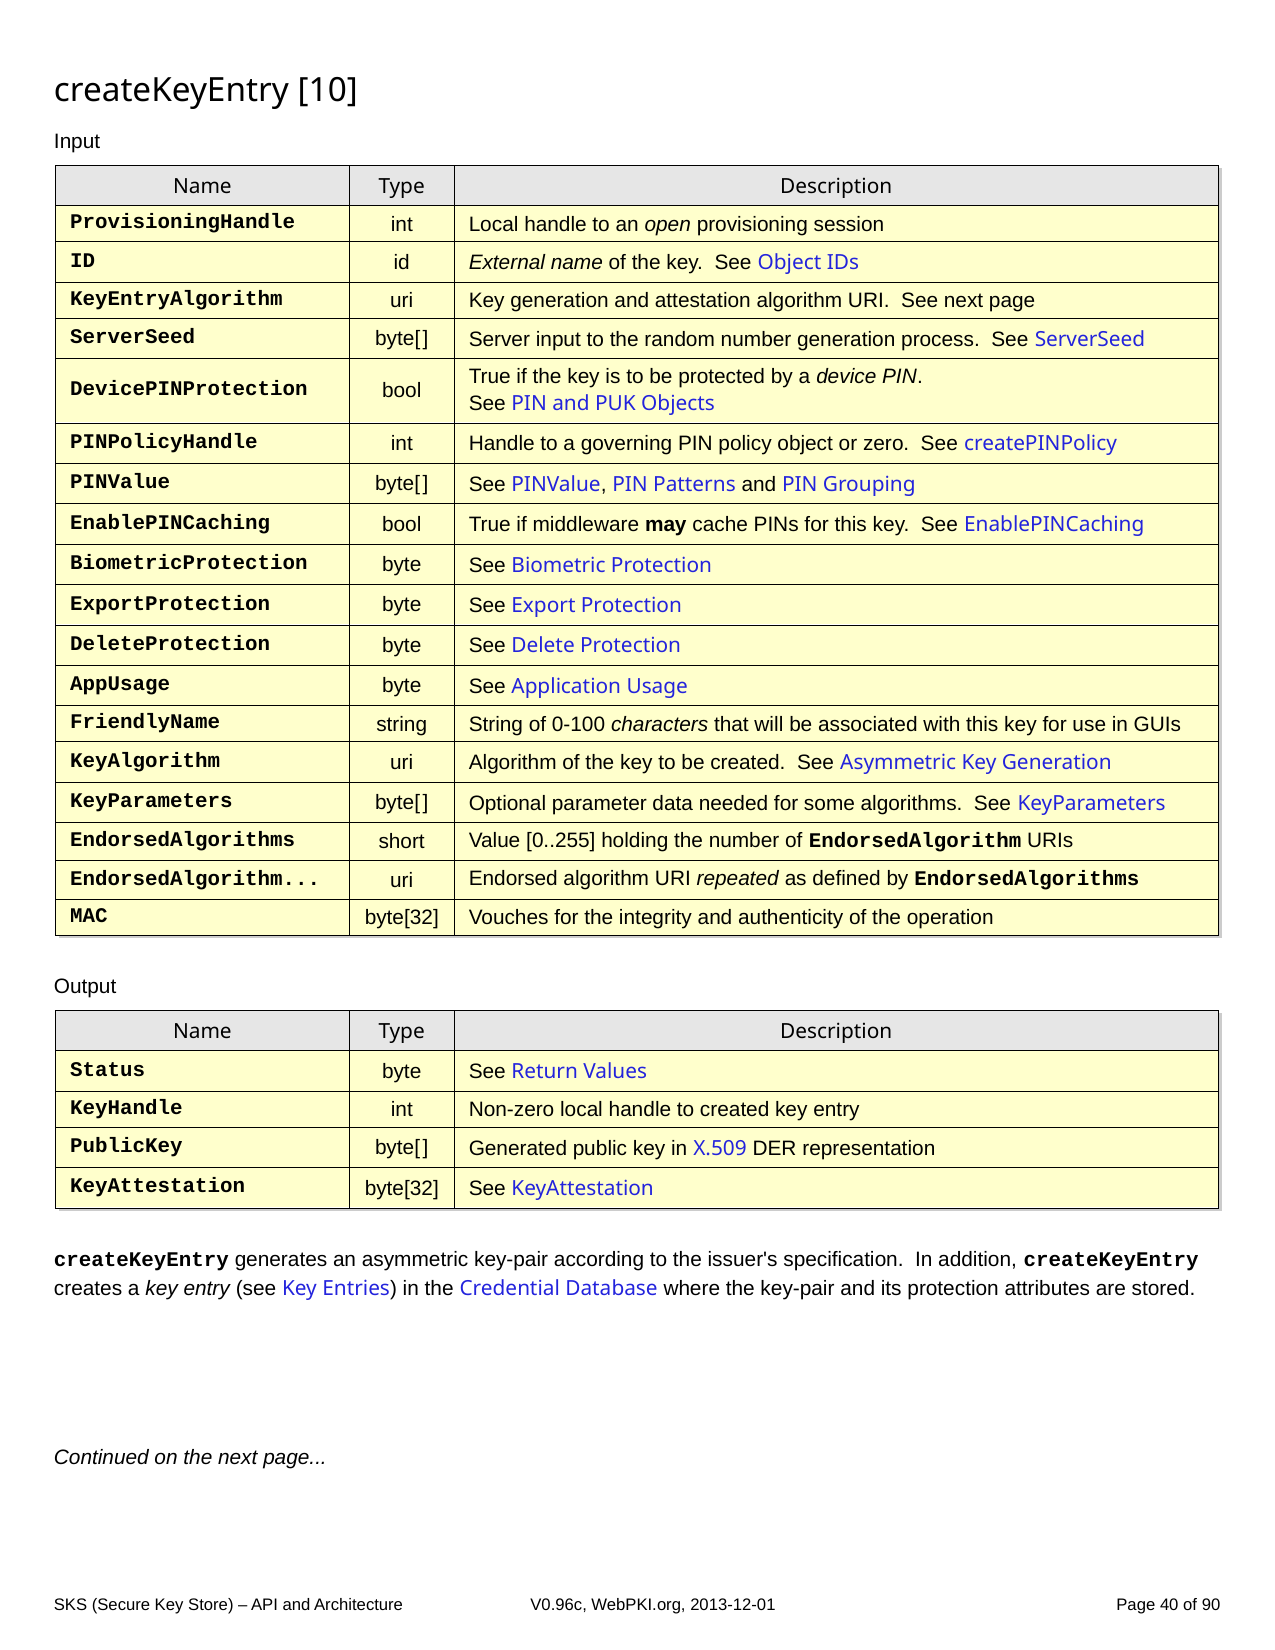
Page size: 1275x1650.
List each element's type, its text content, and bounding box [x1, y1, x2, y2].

table_cell External name of the key. See Object IDs [455, 242, 1218, 282]
subtitle createKeyEntry [10] [54, 66, 1221, 111]
table_cell ServerSeed [56, 319, 349, 358]
table_cell id [350, 242, 454, 282]
table_cell AppUsage [56, 666, 349, 705]
table_cell See Application Usage [455, 666, 1218, 705]
table_cell byte⁮[ ] [350, 783, 454, 822]
table_cell DeleteProtection [56, 626, 349, 665]
table_cell byte⁮[32] [350, 1168, 454, 1207]
table_cell short [350, 823, 454, 860]
text Continued on the next page... [54, 1444, 1221, 1468]
table_cell string [350, 706, 454, 741]
table_cell ProvisioningHandle [56, 206, 349, 241]
table_cell EndorsedAlgorithms [56, 823, 349, 860]
table_cell ExportProtection [56, 585, 349, 624]
table_cell int [350, 1092, 454, 1127]
table_cell Status [56, 1051, 349, 1091]
table_cell uri [350, 283, 454, 318]
table_cell byte⁮[ ] [350, 464, 454, 503]
table_cell PINPolicyHandle [56, 424, 349, 463]
table_cell BiometricProtection [56, 545, 349, 584]
table_cell KeyHandle [56, 1092, 349, 1127]
table_header Name [56, 166, 349, 205]
table_header Type [350, 1011, 454, 1050]
table_cell byte [350, 1051, 454, 1091]
table_cell byte⁮[ ] [350, 319, 454, 358]
table_cell Local handle to an open provisioning session [455, 206, 1218, 241]
table_cell KeyAttestation [56, 1168, 349, 1207]
table_cell EnablePINCaching [56, 504, 349, 544]
table_cell Generated public key in X.509 DER representation [455, 1128, 1218, 1167]
table_cell See KeyAttestation [455, 1168, 1218, 1207]
table_cell MAC [56, 900, 349, 935]
text Output [54, 974, 1221, 998]
table_cell See Biometric Protection [455, 545, 1218, 584]
text Input [54, 129, 1221, 153]
table_cell Non-zero local handle to created key entry [455, 1092, 1218, 1127]
table_cell KeyEntryAlgorithm [56, 283, 349, 318]
table_cell byte⁮[ ] [350, 1128, 454, 1167]
table_cell True if middleware may cache PINs for this key. See EnablePINCaching [455, 504, 1218, 544]
table_cell True if the key is to be protected by a device PIN. See PIN and PUK Objects [455, 359, 1218, 422]
table_cell Key generation and attestation algorithm URI. See next page [455, 283, 1218, 318]
table_cell Vouches for the integrity and authenticity of the operation [455, 900, 1218, 935]
table_cell bool [350, 504, 454, 544]
table_cell bool [350, 359, 454, 422]
table_cell See Export Protection [455, 585, 1218, 624]
table_cell byte [350, 626, 454, 665]
table_cell uri [350, 861, 454, 899]
table_cell Value [0..255] holding the number of EndorsedAlgorithm URIs [455, 823, 1218, 860]
table_cell See PINValue, PIN Patterns and PIN Grouping [455, 464, 1218, 503]
table_cell byte⁮[32] [350, 900, 454, 935]
table_cell Endorsed algorithm URI repeated as defined by EndorsedAlgorithms [455, 861, 1218, 899]
table_cell int [350, 206, 454, 241]
table_header Description [455, 1011, 1218, 1050]
table_header Description [455, 166, 1218, 205]
table_cell String of 0-100 characters that will be associated with this key for use in GUIs [455, 706, 1218, 741]
table_cell See Delete Protection [455, 626, 1218, 665]
text createKeyEntry generates an asymmetric key-pair according to the issuer's specification. In addition, createKeyEntry creates a key entry (see Key Entries) in the Credential Database where the key-pair and its protection attributes are stored. [54, 1247, 1221, 1301]
table_cell uri [350, 742, 454, 782]
table_cell Optional parameter data needed for some algorithms. See KeyParameters [455, 783, 1218, 822]
table_cell PINValue [56, 464, 349, 503]
table_cell byte [350, 585, 454, 624]
table_cell KeyAlgorithm [56, 742, 349, 782]
table_cell Server input to the random number generation process. See ServerSeed [455, 319, 1218, 358]
table_cell PublicKey [56, 1128, 349, 1167]
table_cell DevicePINProtection [56, 359, 349, 422]
table_header Type [350, 166, 454, 205]
table_cell byte [350, 666, 454, 705]
table_header Name [56, 1011, 349, 1050]
table_cell EndorsedAlgorithm... [56, 861, 349, 899]
table_cell FriendlyName [56, 706, 349, 741]
table_cell KeyParameters [56, 783, 349, 822]
table_cell byte [350, 545, 454, 584]
table_cell See Return Values [455, 1051, 1218, 1091]
table_cell Handle to a governing PIN policy object or zero. See createPINPolicy [455, 424, 1218, 463]
table_cell Algorithm of the key to be created. See Asymmetric Key Generation [455, 742, 1218, 782]
table_cell ID [56, 242, 349, 282]
table_cell int [350, 424, 454, 463]
